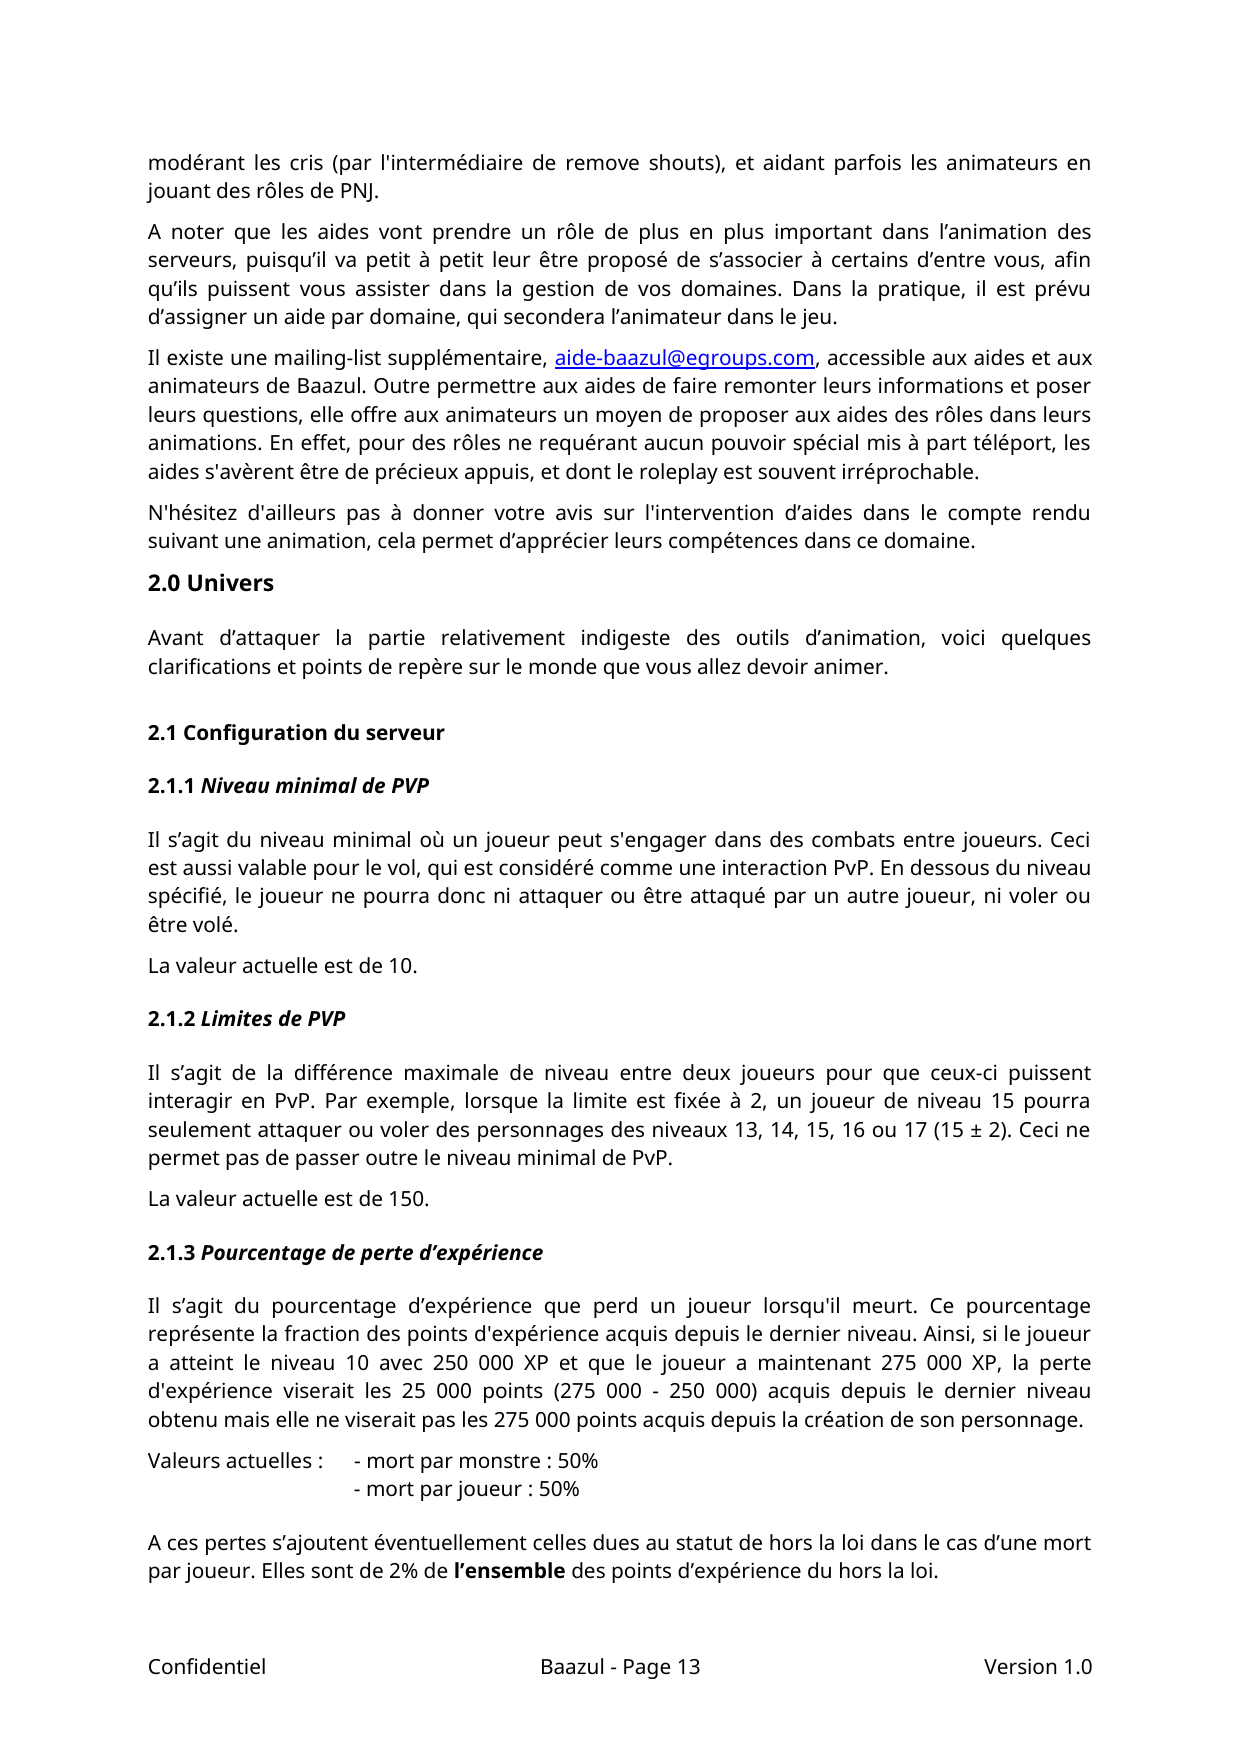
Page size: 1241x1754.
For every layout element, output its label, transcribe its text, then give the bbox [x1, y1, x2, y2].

subtitle Configuration du serveur [148, 718, 1093, 746]
text modérant les cris (par l'intermédiaire de remove shouts), et aidant parfois les animateurs en jouant des rôles de PNJ. [148, 148, 1093, 204]
text A noter que les aides vont prendre un rôle de plus en plus important dans l’animation des serveurs, puisqu’il va petit à petit leur être proposé de s’associer à certains d’entre vous, afin qu’ils puissent vous assister dans la gestion de vos domaines. Dans la pratique, il est prévu d’assigner un aide par domaine, qui secondera l’animateur dans le jeu. [148, 217, 1093, 331]
text Valeurs actuelles : - mort par monstre : 50% [148, 1446, 1093, 1474]
text - mort par joueur : 50% [354, 1474, 1093, 1503]
text La valeur actuelle est de 10. [148, 951, 1093, 979]
subtitle Pourcentage de perte d’expérience [148, 1238, 1093, 1266]
subtitle Niveau minimal de PVP [148, 771, 1093, 800]
subtitle Limites de PVP [148, 1004, 1093, 1033]
subtitle Univers [148, 567, 1093, 598]
text Il s’agit du pourcentage d’expérience que perd un joueur lorsqu'il meurt. Ce pourcentage représente la fraction des points d'expérience acquis depuis le dernier niveau. Ainsi, si le joueur a atteint le niveau 10 avec 250 000 XP et que le joueur a maintenant 275 000 XP, la perte d'expérience viserait les 25 000 points (275 000 - 250 000) acquis depuis le dernier niveau obtenu mais elle ne viserait pas les 275 000 points acquis depuis la création de son personnage. [148, 1291, 1093, 1433]
text Il s’agit de la différence maximale de niveau entre deux joueurs pour que ceux-ci puissent interagir en PvP. Par exemple, lorsque la limite est fixée à 2, un joueur de niveau 15 pourra seulement attaquer ou voler des personnages des niveaux 13, 14, 15, 16 ou 17 (15 ± 2). Ceci ne permet pas de passer outre le niveau minimal de PvP. [148, 1058, 1093, 1172]
text Avant d’attaquer la partie relativement indigeste des outils d’animation, voici quelques clarifications et points de repère sur le monde que vous allez devoir animer. [148, 623, 1093, 680]
text A ces pertes s’ajoutent éventuellement celles dues au statut de hors la loi dans le cas d’une mort par joueur. Elles sont de 2% de l’ensemble des points d’expérience du hors la loi. [148, 1528, 1093, 1584]
text N'hésitez d'ailleurs pas à donner votre avis sur l'intervention d’aides dans le compte rendu suivant une animation, cela permet d’apprécier leurs compétences dans ce domaine. [148, 498, 1093, 555]
text Il s’agit du niveau minimal où un joueur peut s'engager dans des combats entre joueurs. Ceci est aussi valable pour le vol, qui est considéré comme une interaction PvP. En dessous du niveau spécifié, le joueur ne pourra donc ni attaquer ou être attaqué par un autre joueur, ni voler ou être volé. [148, 825, 1093, 938]
text Il existe une mailing-list supplémentaire, aide-baazul@egroups.com, accessible aux aides et aux animateurs de Baazul. Outre permettre aux aides de faire remonter leurs informations et poser leurs questions, elle offre aux animateurs un moyen de proposer aux aides des rôles dans leurs animations. En effet, pour des rôles ne requérant aucun pouvoir spécial mis à part téléport, les aides s'avèrent être de précieux appuis, et dont le roleplay est souvent irréprochable. [148, 343, 1093, 485]
text La valeur actuelle est de 150. [148, 1184, 1093, 1213]
